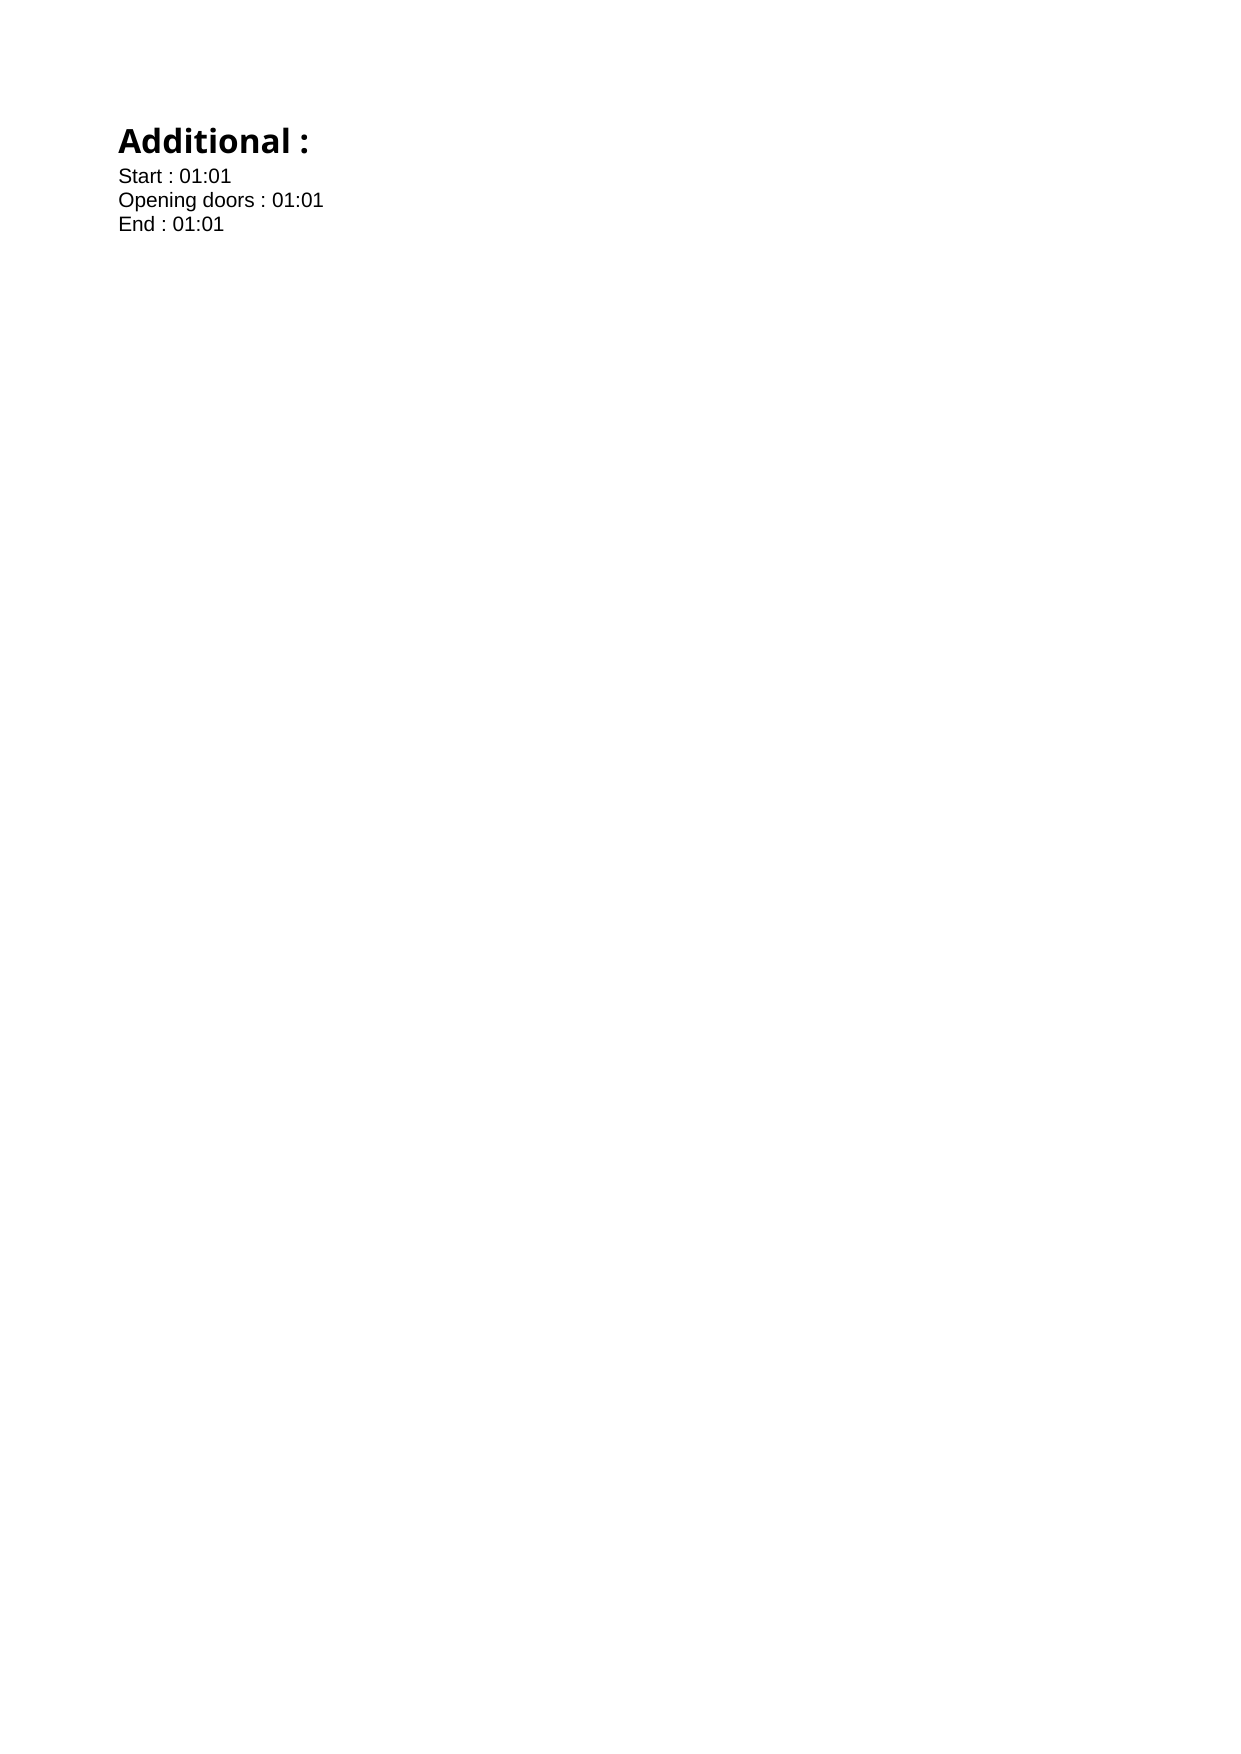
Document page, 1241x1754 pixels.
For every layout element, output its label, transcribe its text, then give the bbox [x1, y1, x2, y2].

text Opening doors : 01:01 [118, 187, 1122, 211]
text End : 01:01 [118, 211, 1122, 235]
text Start : 01:01 [118, 163, 1122, 187]
text Additional : [118, 118, 1122, 163]
